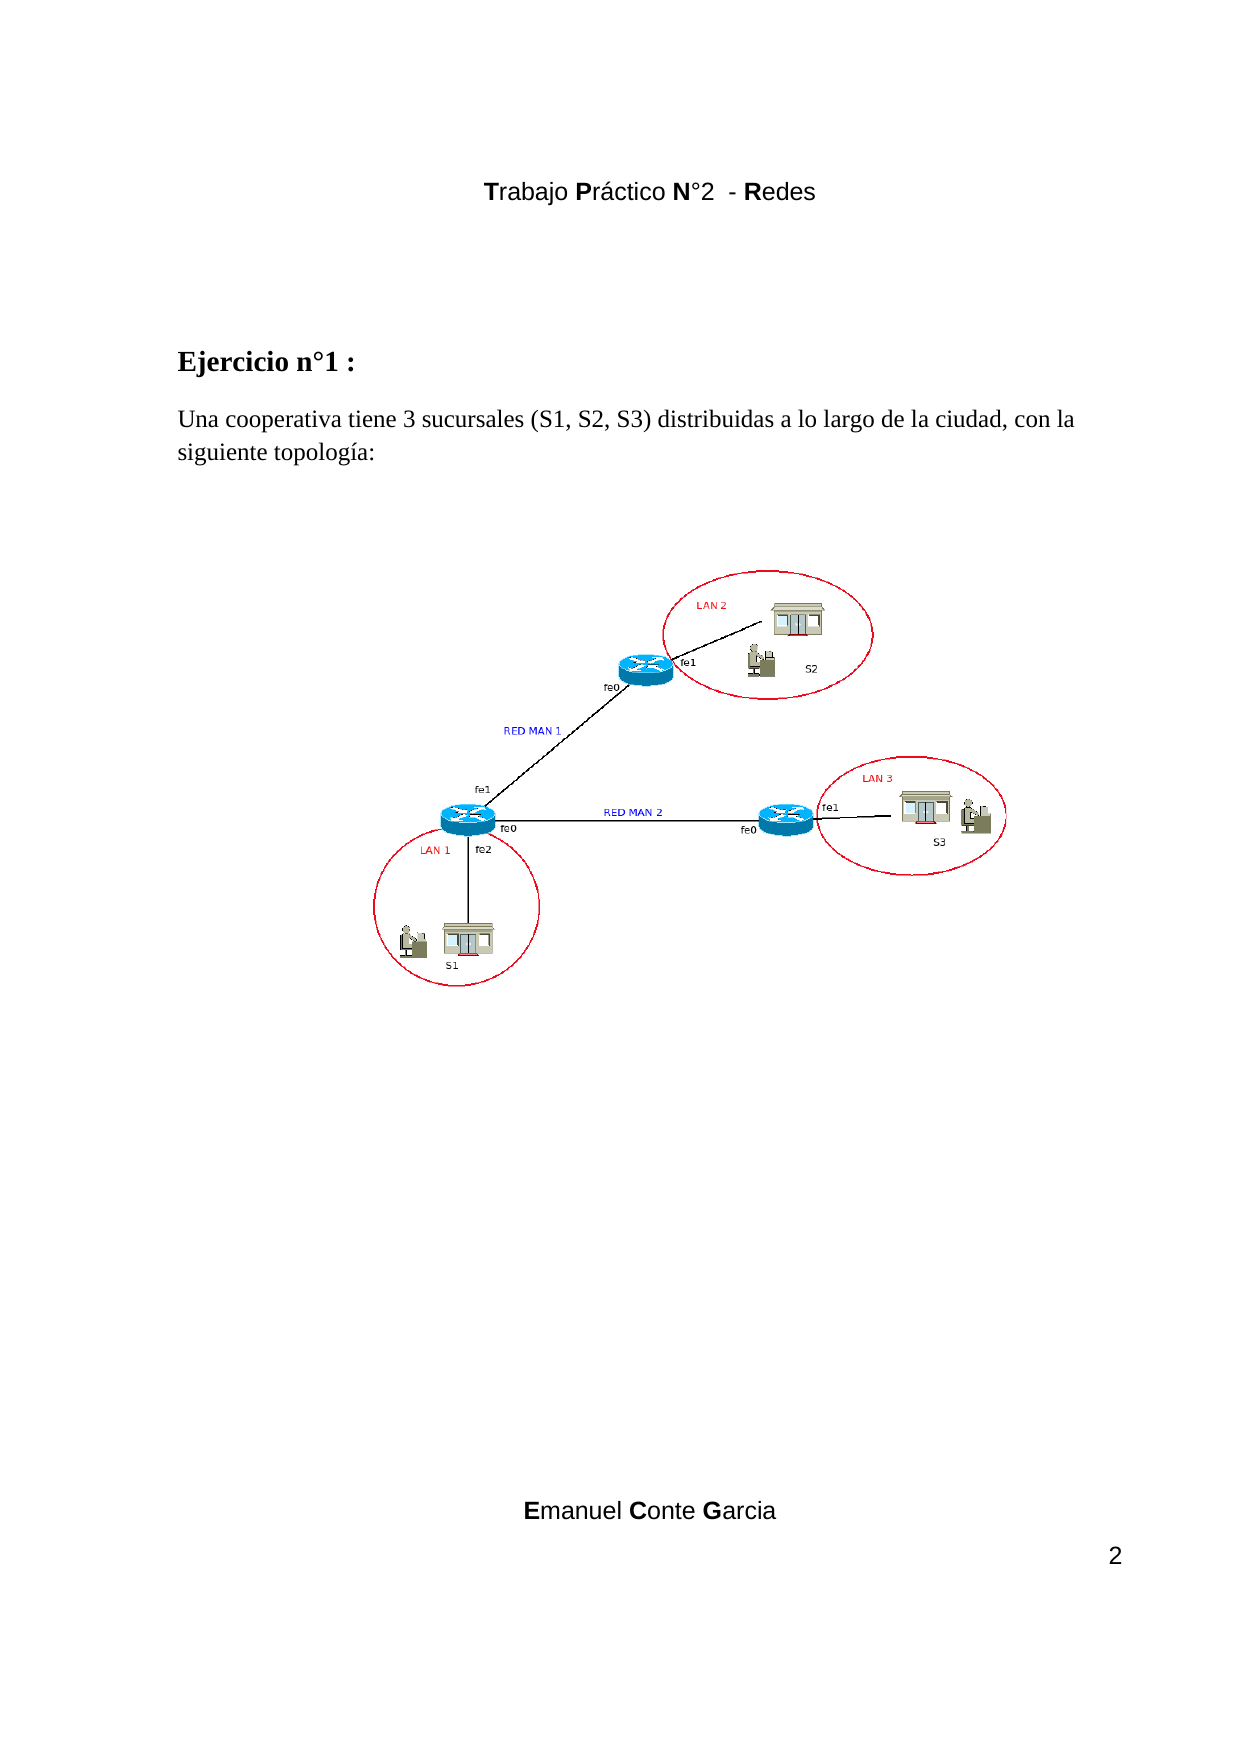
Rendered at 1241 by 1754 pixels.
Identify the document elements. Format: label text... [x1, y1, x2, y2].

text Ejercicio n°1 : [177, 344, 1122, 378]
text Una cooperativa tiene 3 sucursales (S1, S2, S3) distribuidas a lo largo de la ciudad, con la siguiente topología: [177, 404, 1122, 465]
picture [372, 569, 1007, 987]
